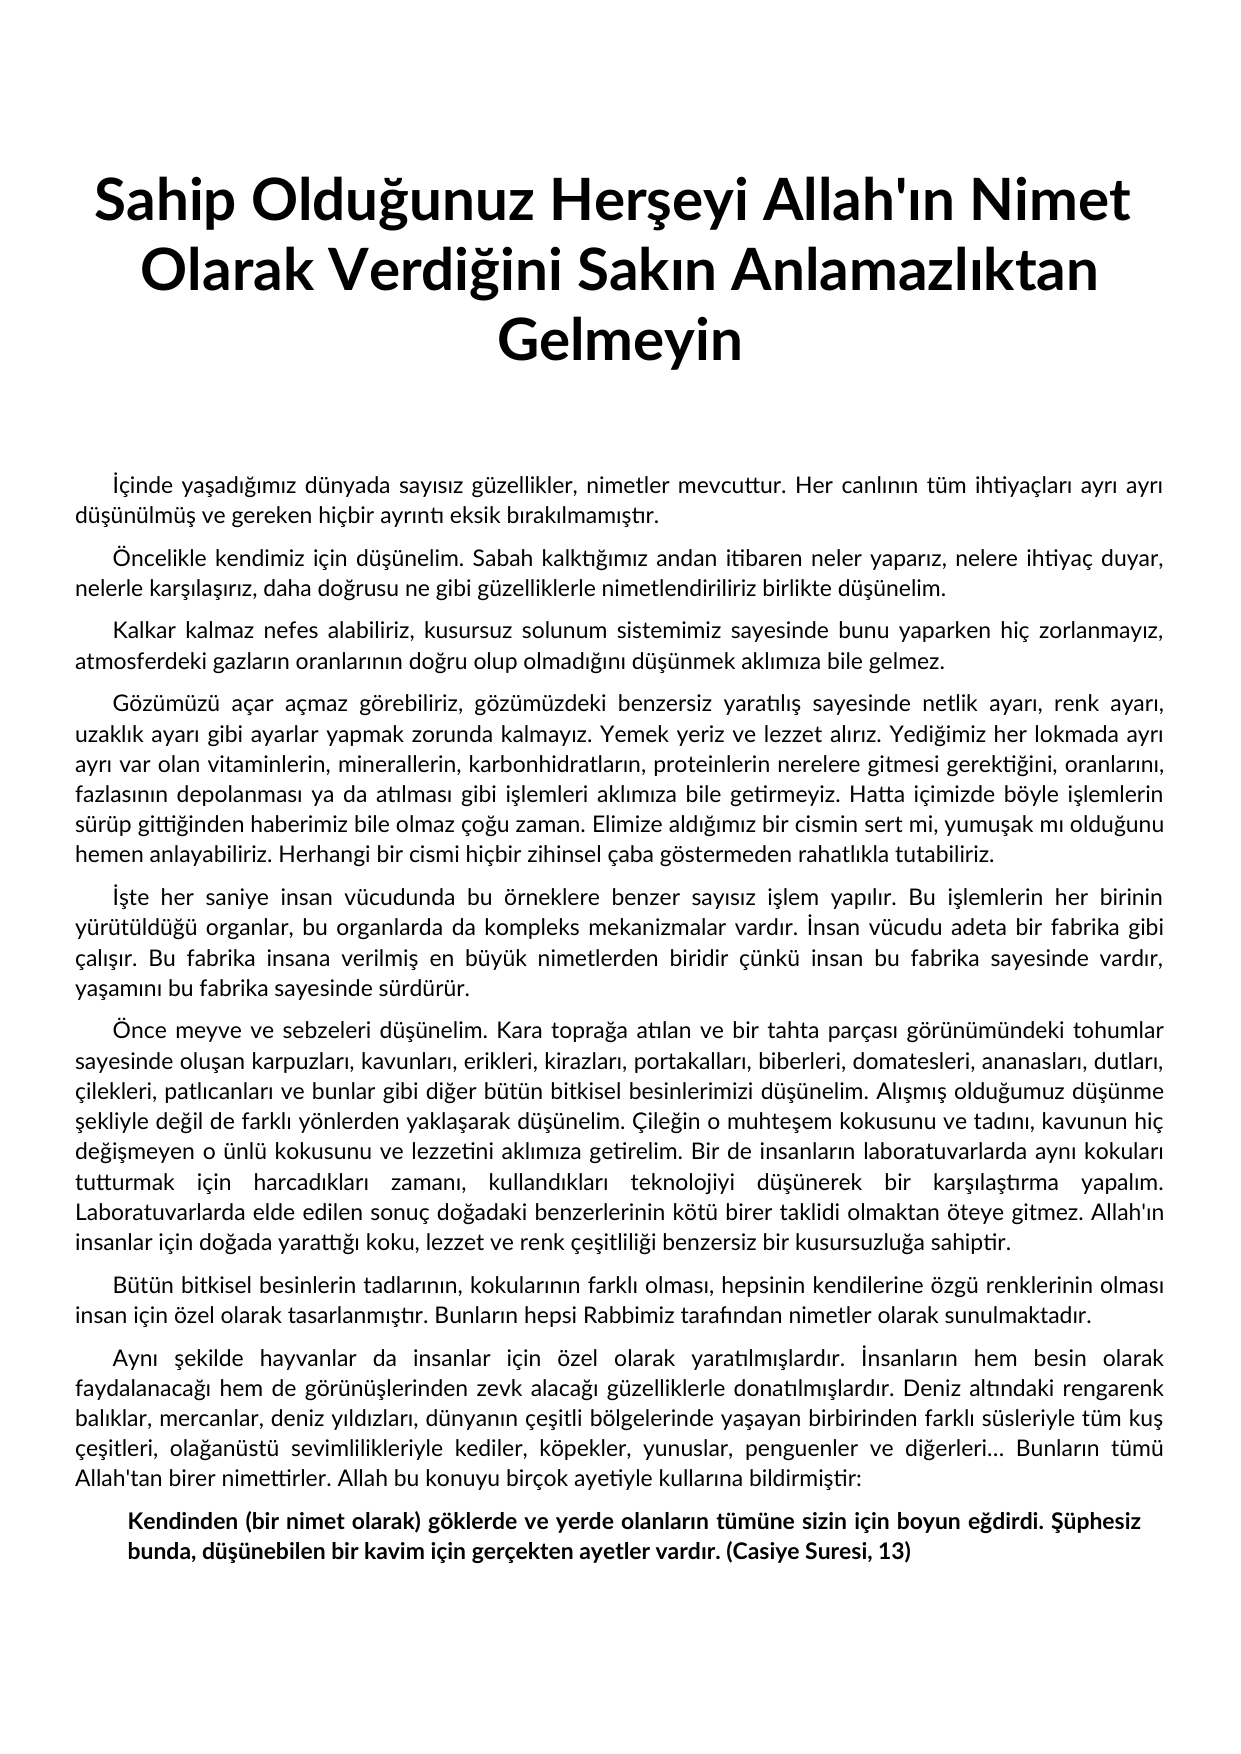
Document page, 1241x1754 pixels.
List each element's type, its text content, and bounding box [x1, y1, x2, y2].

text Öncelikle kendimiz için düşünelim. Sabah kalktığımız andan itibaren neler yaparız, nelere ihtiyaç duyar, nelerle karşılaşırız, daha doğrusu ne gibi güzelliklerle nimetlendiriliriz birlikte düşünelim. [75, 543, 1165, 601]
text Kalkar kalmaz nefes alabiliriz, kusursuz solunum sistemimiz sayesinde bunu yaparken hiç zorlanmayız, atmosferdeki gazların oranlarının doğru olup olmadığını düşünmek aklımıza bile gelmez. [75, 616, 1165, 674]
text Önce meyve ve sebzeleri düşünelim. Kara toprağa atılan ve bir tahta parçası görünümündeki tohumlar sayesinde oluşan karpuzları, kavunları, erikleri, kirazları, portakalları, biberleri, domatesleri, ananasları, dutları, çilekleri, patlıcanları ve bunlar gibi diğer bütün bitkisel besinlerimizi düşünelim. Alışmış olduğumuz düşünme şekliyle değil de farklı yönlerden yaklaşarak düşünelim. Çileğin o muhteşem kokusunu ve tadını, kavunun hiç değişmeyen o ünlü kokusunu ve lezzetini aklımıza getirelim. Bir de insanların laboratuvarlarda aynı kokuları tutturmak için harcadıkları zamanı, kullandıkları teknolojiyi düşünerek bir karşılaştırma yapalım. Laboratuvarlarda elde edilen sonuç doğadaki benzerlerinin kötü birer taklidi olmaktan öteye gitmez. Allah'ın insanlar için doğada yarattığı koku, lezzet ve renk çeşitliliği benzersiz bir kusursuzluğa sahiptir. [75, 1016, 1165, 1255]
text İşte her saniye insan vücudunda bu örneklere benzer sayısız işlem yapılır. Bu işlemlerin her birinin yürütüldüğü organlar, bu organlarda da kompleks mekanizmalar vardır. İnsan vücudu adeta bir fabrika gibi çalışır. Bu fabrika insana verilmiş en büyük nimetlerden biridir çünkü insan bu fabrika sayesinde vardır, yaşamını bu fabrika sayesinde sürdürür. [75, 883, 1165, 1001]
text Kendinden (bir nimet olarak) göklerde ve yerde olanların tümüne sizin için boyun eğdirdi. Şüphesiz bunda, düşünebilen bir kavim için gerçekten ayetler vardır. (Casiye Suresi, 13) [127, 1507, 1143, 1564]
text İçinde yaşadığımız dünyada sayısız güzellikler, nimetler mevcuttur. Her canlının tüm ihtiyaçları ayrı ayrı düşünülmüş ve gereken hiçbir ayrıntı eksik bırakılmamıştır. [75, 470, 1165, 528]
text Bütün bitkisel besinlerin tadlarının, kokularının farklı olması, hepsinin kendilerine özgü renklerinin olması insan için özel olarak tasarlanmıştır. Bunların hepsi Rabbimiz tarafından nimetler olarak sunulmaktadır. [75, 1270, 1165, 1328]
subtitle Sahip Olduğunuz Herşeyi Allah'ın Nimet Olarak Verdiğini Sakın Anlamazlıktan Gelmeyin [75, 162, 1165, 372]
text Aynı şekilde hayvanlar da insanlar için özel olarak yaratılmışlardır. İnsanların hem besin olarak faydalanacağı hem de görünüşlerinden zevk alacağı güzelliklerle donatılmışlardır. Deniz altındaki rengarenk balıklar, mercanlar, deniz yıldızları, dünyanın çeşitli bölgelerinde yaşayan birbirinden farklı süsleriyle tüm kuş çeşitleri, olağanüstü sevimlilikleriyle kediler, köpekler, yunuslar, penguenler ve diğerleri… Bunların tümü Allah'tan birer nimettirler. Allah bu konuyu birçok ayetiyle kullarına bildirmiştir: [75, 1343, 1165, 1492]
text Gözümüzü açar açmaz görebiliriz, gözümüzdeki benzersiz yaratılış sayesinde netlik ayarı, renk ayarı, uzaklık ayarı gibi ayarlar yapmak zorunda kalmayız. Yemek yeriz ve lezzet alırız. Yediğimiz her lokmada ayrı ayrı var olan vitaminlerin, minerallerin, karbonhidratların, proteinlerin nerelere gitmesi gerektiğini, oranlarını, fazlasının depolanması ya da atılması gibi işlemleri aklımıza bile getirmeyiz. Hatta içimizde böyle işlemlerin sürüp gittiğinden haberimiz bile olmaz çoğu zaman. Elimize aldığımız bir cismin sert mi, yumuşak mı olduğunu hemen anlayabiliriz. Herhangi bir cismi hiçbir zihinsel çaba göstermeden rahatlıkla tutabiliriz. [75, 689, 1165, 868]
